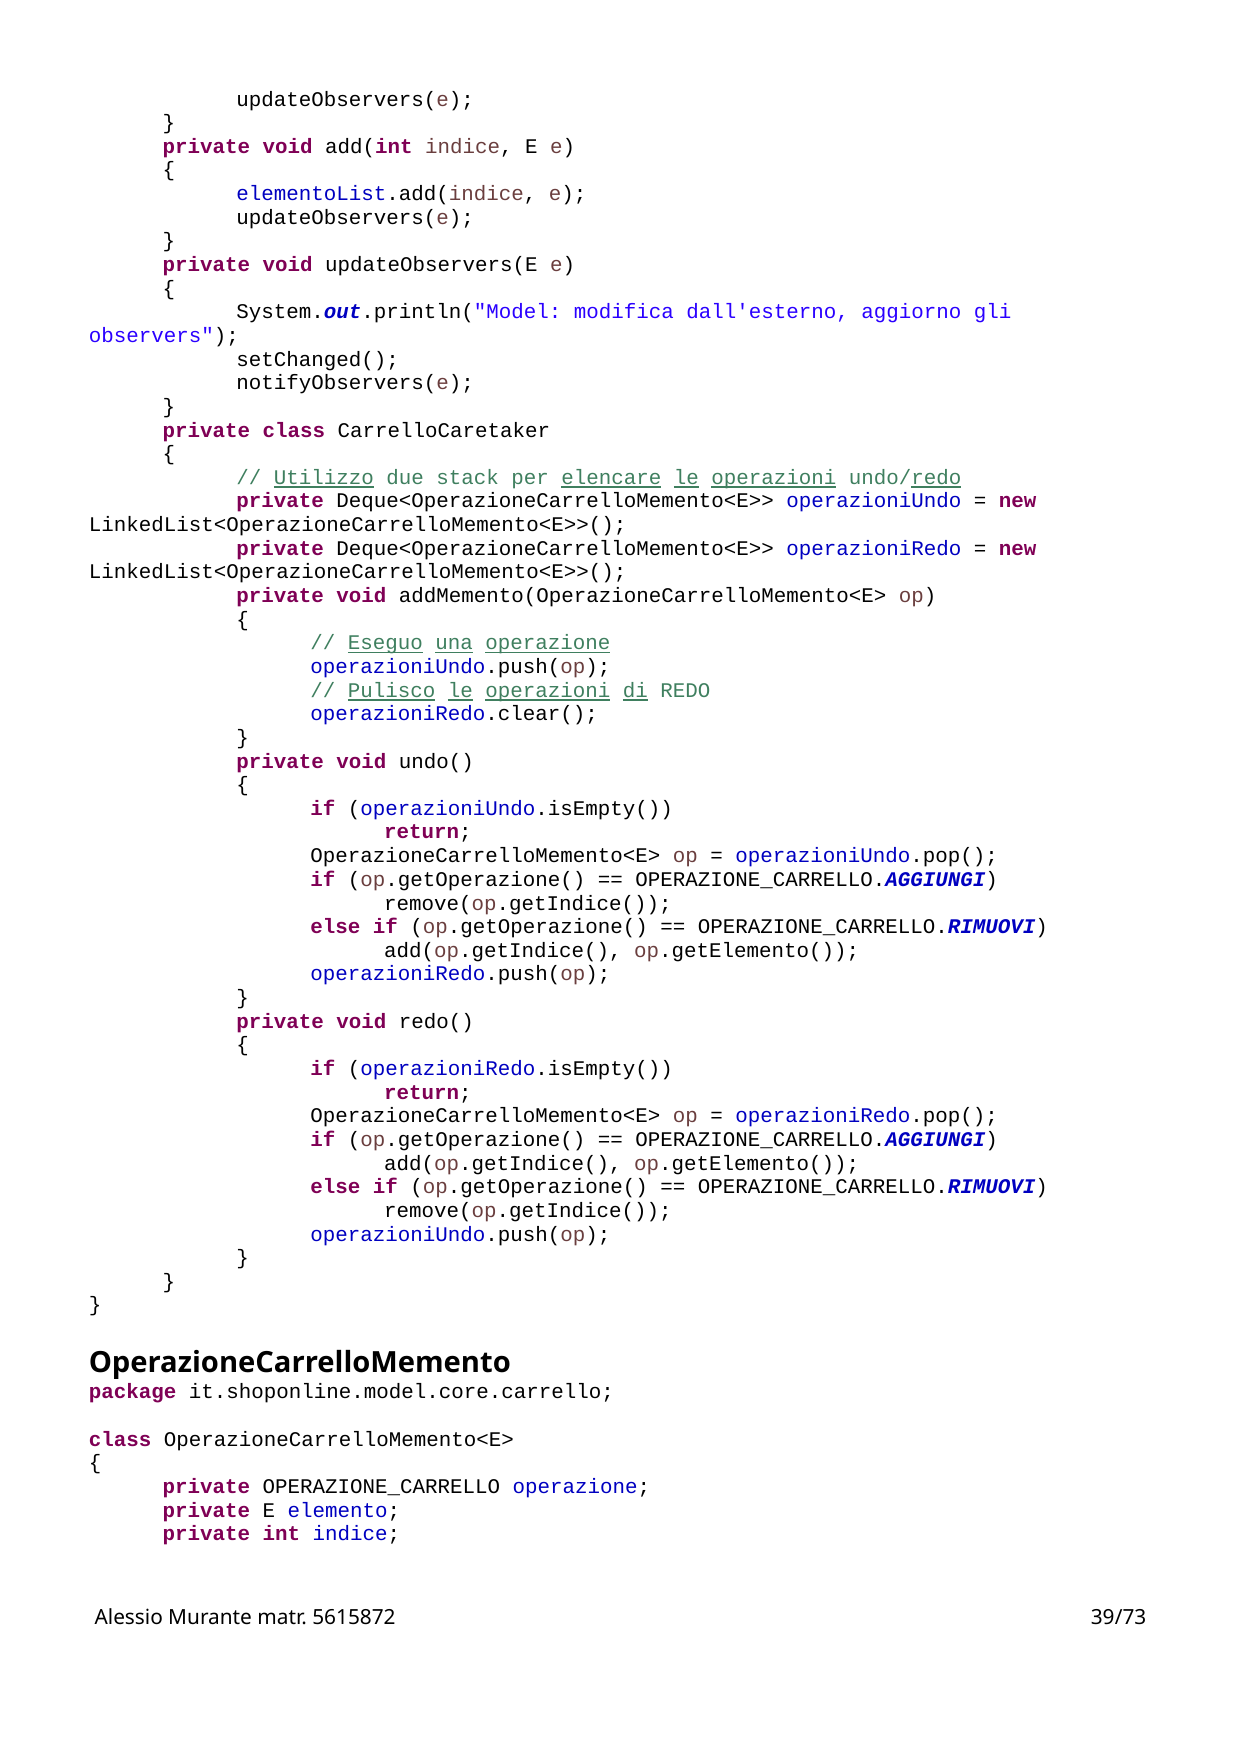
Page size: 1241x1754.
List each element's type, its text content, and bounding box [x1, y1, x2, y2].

text { [88, 1452, 1152, 1476]
text OperazioneCarrelloMemento<E> op = operazioniRedo.pop(); [88, 1105, 1152, 1129]
text OperazioneCarrelloMemento [88, 1342, 1152, 1381]
text operazioniUndo.push(op); [88, 656, 1152, 680]
text } [88, 727, 1152, 751]
text package it.shoponline.model.core.carrello; [88, 1381, 1152, 1405]
text private void redo() [88, 1011, 1152, 1034]
text // Eseguo una operazione [88, 632, 1152, 656]
text private E elemento; [88, 1500, 1152, 1523]
text { [88, 609, 1152, 632]
text private void add(int indice, E e) [88, 136, 1152, 159]
text } [88, 1271, 1152, 1294]
text private Deque<OperazioneCarrelloMemento<E>> operazioniRedo = new LinkedList<OperazioneCarrelloMemento<E>>(); [88, 538, 1152, 585]
text private void addMemento(OperazioneCarrelloMemento<E> op) [88, 585, 1152, 609]
text setChanged(); [88, 349, 1152, 372]
text elementoList.add(indice, e); [88, 183, 1152, 207]
text if (operazioniUndo.isEmpty()) [88, 798, 1152, 822]
text remove(op.getIndice()); [88, 892, 1152, 916]
text { [88, 774, 1152, 798]
text operazioniRedo.clear(); [88, 703, 1152, 727]
text OperazioneCarrelloMemento<E> op = operazioniUndo.pop(); [88, 845, 1152, 869]
text notifyObservers(e); [88, 372, 1152, 396]
text // Utilizzo due stack per elencare le operazioni undo/redo [88, 467, 1152, 491]
text operazioniUndo.push(op); [88, 1223, 1152, 1247]
text class OperazioneCarrelloMemento<E> [88, 1429, 1152, 1452]
text private Deque<OperazioneCarrelloMemento<E>> operazioniUndo = new LinkedList<OperazioneCarrelloMemento<E>>(); [88, 491, 1152, 538]
text private int indice; [88, 1523, 1152, 1547]
text else if (op.getOperazione() == OPERAZIONE_CARRELLO.RIMUOVI) [88, 916, 1152, 940]
text remove(op.getIndice()); [88, 1200, 1152, 1223]
text return; [88, 1082, 1152, 1105]
text System.out.println("Model: modifica dall'esterno, aggiorno gli observers"); [88, 301, 1152, 349]
text { [88, 443, 1152, 467]
text { [88, 1034, 1152, 1058]
text add(op.getIndice(), op.getElemento()); [88, 1153, 1152, 1176]
text { [88, 278, 1152, 301]
text if (op.getOperazione() == OPERAZIONE_CARRELLO.AGGIUNGI) [88, 869, 1152, 892]
text } [88, 112, 1152, 136]
text } [88, 1294, 1152, 1318]
text private OPERAZIONE_CARRELLO operazione; [88, 1476, 1152, 1500]
text } [88, 1247, 1152, 1271]
text private void updateObservers(E e) [88, 254, 1152, 278]
text // Pulisco le operazioni di REDO [88, 680, 1152, 703]
text operazioniRedo.push(op); [88, 963, 1152, 987]
text else if (op.getOperazione() == OPERAZIONE_CARRELLO.RIMUOVI) [88, 1176, 1152, 1200]
text { [88, 159, 1152, 183]
text add(op.getIndice(), op.getElemento()); [88, 940, 1152, 963]
text } [88, 987, 1152, 1011]
text updateObservers(e); [88, 207, 1152, 230]
text updateObservers(e); [88, 88, 1152, 112]
text return; [88, 822, 1152, 845]
text if (operazioniRedo.isEmpty()) [88, 1058, 1152, 1082]
text } [88, 230, 1152, 254]
text } [88, 396, 1152, 419]
text private class CarrelloCaretaker [88, 419, 1152, 443]
text private void undo() [88, 751, 1152, 774]
text if (op.getOperazione() == OPERAZIONE_CARRELLO.AGGIUNGI) [88, 1129, 1152, 1153]
